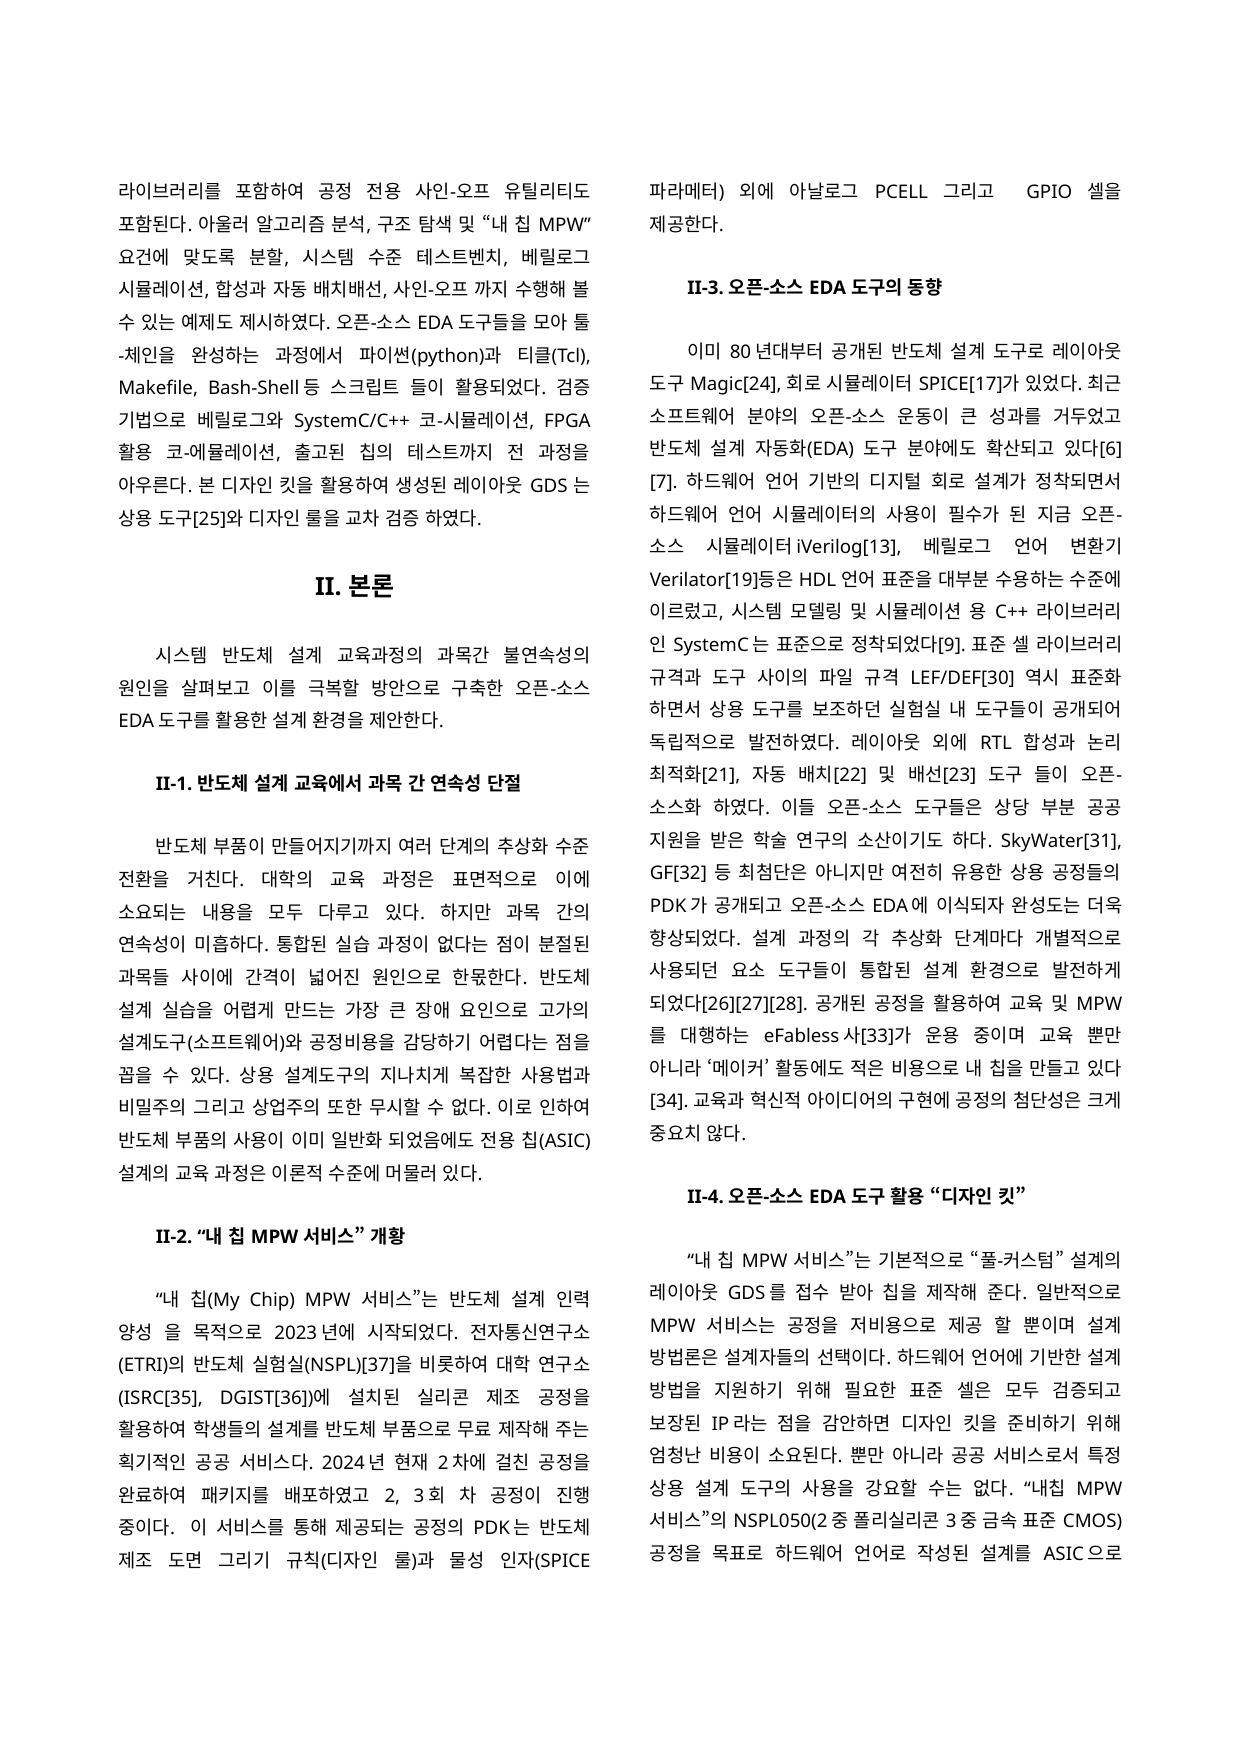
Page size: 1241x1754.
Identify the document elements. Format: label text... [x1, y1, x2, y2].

text “내 칩 MPW 서비스”는 기본적으로 “풀-커스텀” 설계의 레이아웃 GDS를 접수 받아 칩을 제작해 준다. 일반적으로 MPW 서비스는 공정을 저비용으로 제공 할 뿐이며 설계 방법론은 설계자들의 선택이다. 하드웨어 언어에 기반한 설계 방법을 지원하기 위해 필요한 표준 셀은 모두 검증되고 보장된 IP라는 점을 감안하면 디자인 킷을 준비하기 위해 엄청난 비용이 소요된다. 뿐만 아니라 공공 서비스로서 특정 상용 설계 도구의 사용을 강요할 수는 없다. “내칩 MPW 서비스”의 NSPL050(2중 폴리실리콘 3중 금속 표준 CMOS)공정을 목표로 하드웨어 언어로 작성된 설계를 ASIC으로 [649, 1245, 1122, 1566]
text II-1. 반도체 설계 교육에서 과목 간 연속성 단절 [118, 769, 591, 796]
text “내 칩(My Chip) MPW 서비스”는 반도체 설계 인력 양성 을 목적으로 2023년에 시작되었다. 전자통신연구소(ETRI)의 반도체 실험실(NSPL)[37]을 비롯하여 대학 연구소(ISRC[35], DGIST[36])에 설치된 실리콘 제조 공정을 활용하여 학생들의 설계를 반도체 부품으로 무료 제작해 주는 획기적인 공공 서비스다. 2024년 현재 2차에 걸친 공정을 완료하여 패키지를 배포하였고 2, 3회 차 공정이 진행 중이다. 이 서비스를 통해 제공되는 공정의 PDK는 반도체 제조 도면 그리기 규칙(디자인 룰)과 물성 인자(SPICE [118, 1285, 591, 1573]
text 라이브러리를 포함하여 공정 전용 사인-오프 유틸리티도 포함된다. 아울러 알고리즘 분석, 구조 탐색 및 “내 칩 MPW” 요건에 맞도록 분할, 시스템 수준 테스트벤치, 베릴로그 시뮬레이션, 합성과 자동 배치배선, 사인-오프 까지 수행해 볼 수 있는 예제도 제시하였다. 오픈-소스 EDA 도구들을 모아 툴-체인을 완성하는 과정에서 파이썬(python)과 티클(Tcl), Makefile, Bash-Shell등 스크립트 들이 활용되었다. 검증 기법으로 베릴로그와 SystemC/C++ 코-시뮬레이션, FPGA활용 코-에뮬레이션, 출고된 칩의 테스트까지 전 과정을 아우른다. 본 디자인 킷을 활용하여 생성된 레이아웃 GDS 는 상용 도구[25]와 디자인 룰을 교차 검증 하였다. [118, 177, 591, 530]
text 시스템 반도체 설계 교육과정의 과목간 불연속성의 원인을 살펴보고 이를 극복할 방안으로 구축한 오픈-소스 EDA 도구를 활용한 설계 환경을 제안한다. [118, 641, 591, 733]
text II-3. 오픈-소스 EDA 도구의 동향 [649, 273, 1122, 300]
text II-4. 오픈-소스 EDA 도구 활용 “디자인 킷” [649, 1182, 1122, 1209]
text 반도체 부품이 만들어지기까지 여러 단계의 추상화 수준 전환을 거친다. 대학의 교육 과정은 표면적으로 이에 소요되는 내용을 모두 다루고 있다. 하지만 과목 간의 연속성이 미흡하다. 통합된 실습 과정이 없다는 점이 분절된 과목들 사이에 간격이 넓어진 원인으로 한몫한다. 반도체 설계 실습을 어렵게 만드는 가장 큰 장애 요인으로 고가의 설계도구(소프트웨어)와 공정비용을 감당하기 어렵다는 점을 꼽을 수 있다. 상용 설계도구의 지나치게 복잡한 사용법과 비밀주의 그리고 상업주의 또한 무시할 수 없다. 이로 인하여 반도체 부품의 사용이 이미 일반화 되었음에도 전용 칩(ASIC) 설계의 교육 과정은 이론적 수준에 머물러 있다. [118, 832, 591, 1185]
text II. 본론 [118, 566, 591, 603]
text 파라메터) 외에 아날로그 PCELL 그리고 GPIO 셀을 제공한다. [649, 177, 1122, 237]
text 이미 80년대부터 공개된 반도체 설계 도구로 레이아웃 도구 Magic[24], 회로 시뮬레이터 SPICE[17]가 있었다. 최근 소프트웨어 분야의 오픈-소스 운동이 큰 성과를 거두었고 반도체 설계 자동화(EDA) 도구 분야에도 확산되고 있다[6][7]. 하드웨어 언어 기반의 디지털 회로 설계가 정착되면서 하드웨어 언어 시뮬레이터의 사용이 필수가 된 지금 오픈-소스 시뮬레이터iVerilog[13], 베릴로그 언어 변환기 Verilator[19]등은 HDL 언어 표준을 대부분 수용하는 수준에 이르렀고, 시스템 모델링 및 시뮬레이션 용 C++ 라이브러리 인 SystemC는 표준으로 정착되었다[9]. 표준 셀 라이브러리 규격과 도구 사이의 파일 규격 LEF/DEF[30] 역시 표준화 하면서 상용 도구를 보조하던 실험실 내 도구들이 공개되어 독립적으로 발전하였다. 레이아웃 외에 RTL 합성과 논리 최적화[21], 자동 배치[22] 및 배선[23] 도구 들이 오픈-소스화 하였다. 이들 오픈-소스 도구들은 상당 부분 공공 지원을 받은 학술 연구의 소산이기도 하다. SkyWater[31], GF[32] 등 최첨단은 아니지만 여전히 유용한 상용 공정들의 PDK가 공개되고 오픈-소스 EDA에 이식되자 완성도는 더욱 향상되었다. 설계 과정의 각 추상화 단계마다 개별적으로 사용되던 요소 도구들이 통합된 설계 환경으로 발전하게 되었다[26][27][28]. 공개된 공정을 활용하여 교육 및 MPW를 대행하는 eFabless사[33]가 운용 중이며 교육 뿐만 아니라 ‘메이커’ 활동에도 적은 비용으로 내 칩을 만들고 있다[34]. 교육과 혁신적 아이디어의 구현에 공정의 첨단성은 크게 중요치 않다. [649, 336, 1122, 1146]
text II-2. “내 칩 MPW 서비스” 개황 [118, 1221, 591, 1249]
